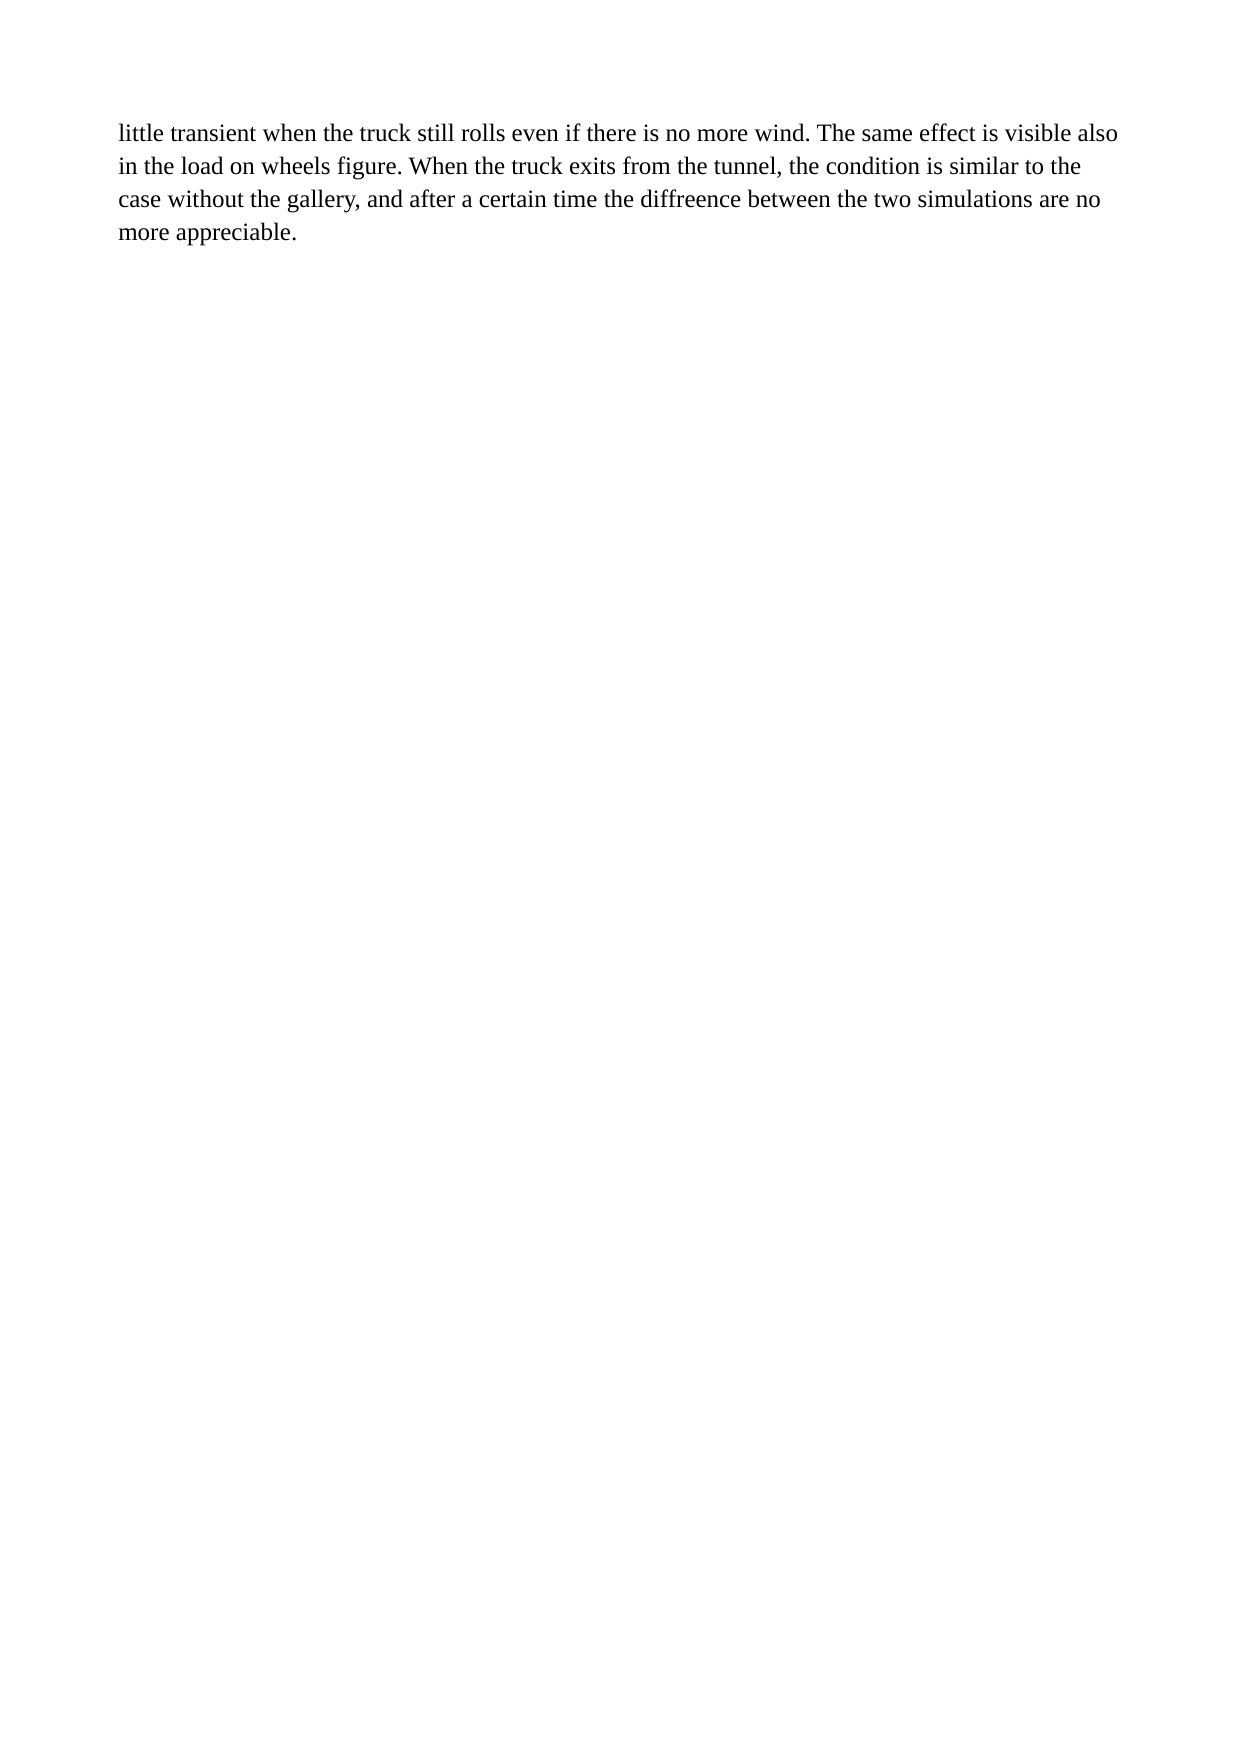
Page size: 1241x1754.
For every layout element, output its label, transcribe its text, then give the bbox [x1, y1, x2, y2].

text little transient when the truck still rolls even if there is no more wind. The same effect is visible also in the load on wheels figure. When the truck exits from the tunnel, the condition is similar to the case without the gallery, and after a certain time the diffreence between the two simulations are no more appreciable. [118, 118, 1122, 246]
